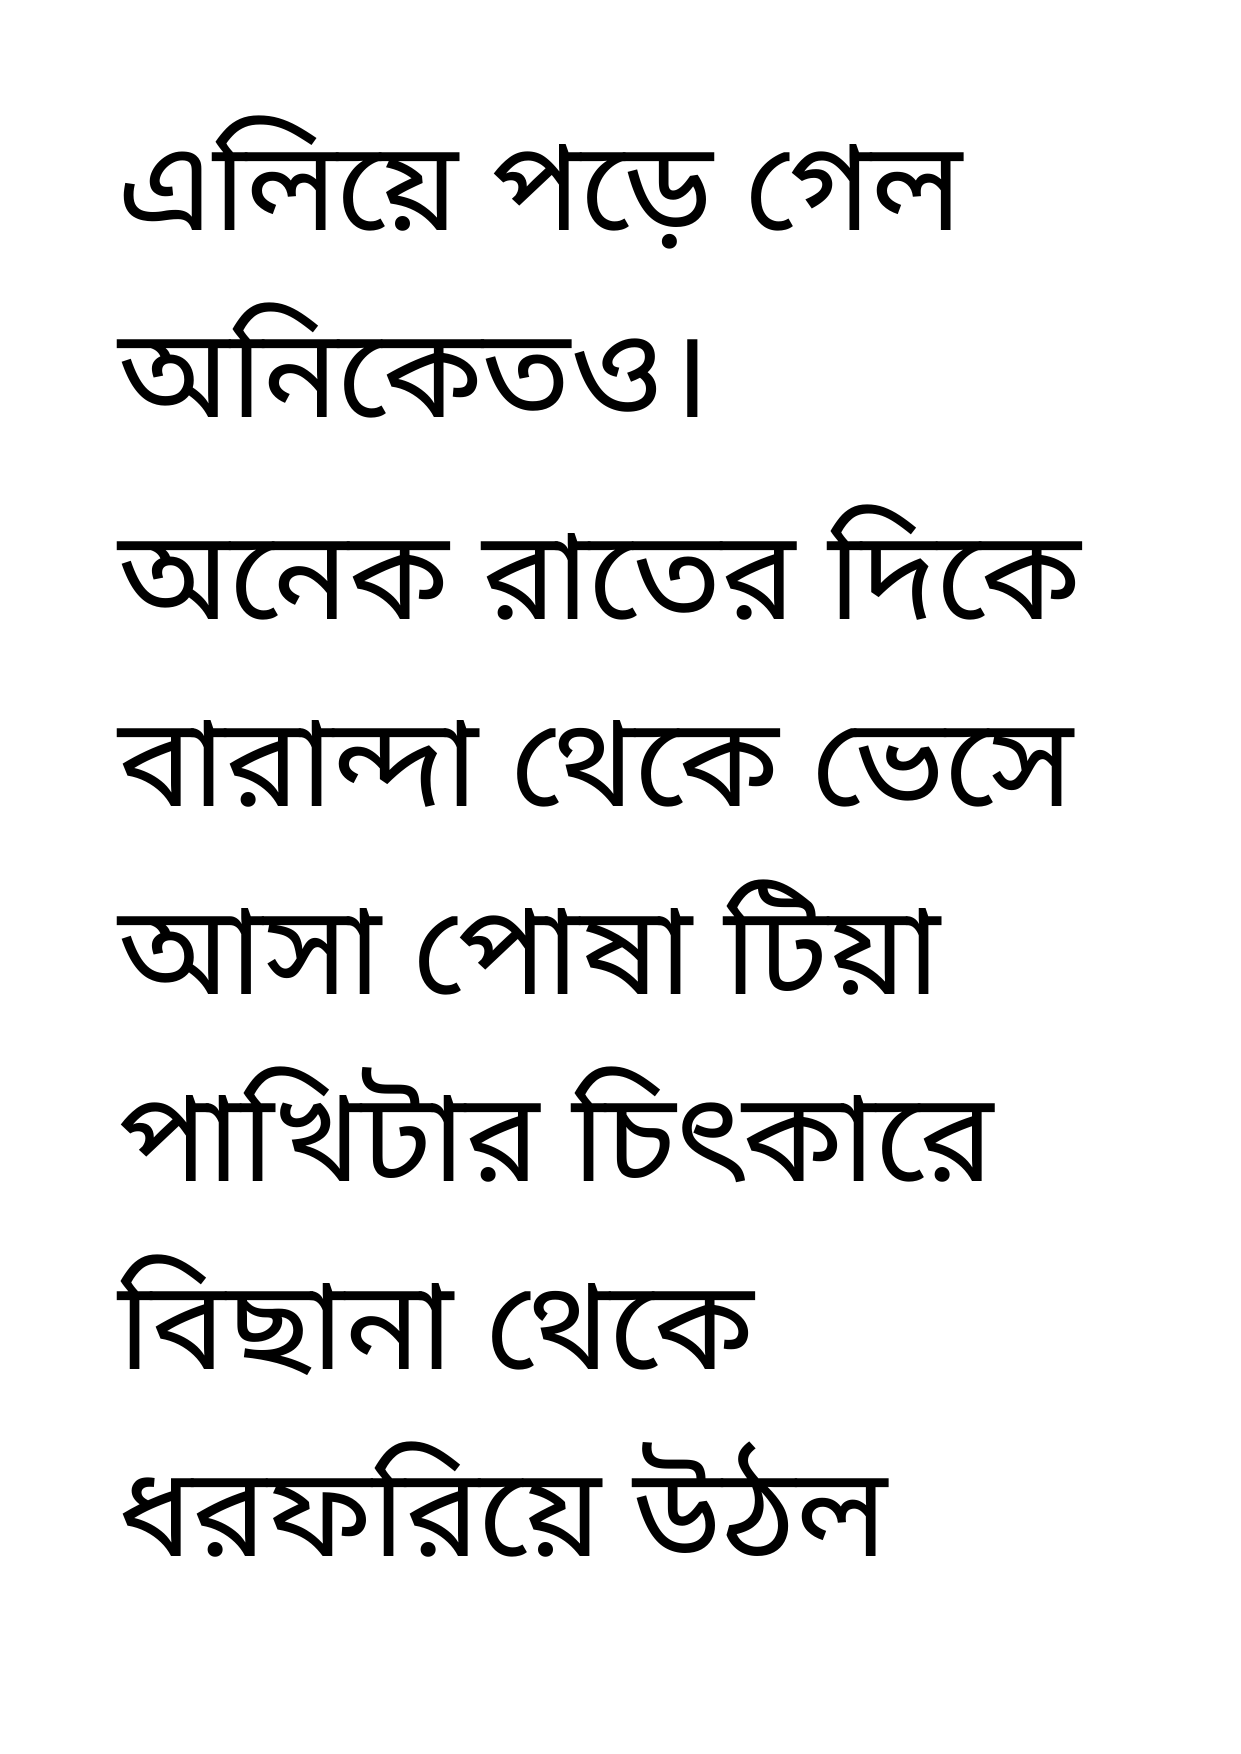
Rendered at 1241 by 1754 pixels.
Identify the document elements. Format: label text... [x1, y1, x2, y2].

text এলিয়ে পড়ে গেল অনিকেতও। [118, 118, 1122, 468]
text অনেক রাতের দিকে বারান্দা থেকে ভেসে আসা পোষা টিয়া পাখিটার চিৎকারে বিছানা থেকে ধরফরিয়ে উঠল [118, 507, 1122, 1607]
